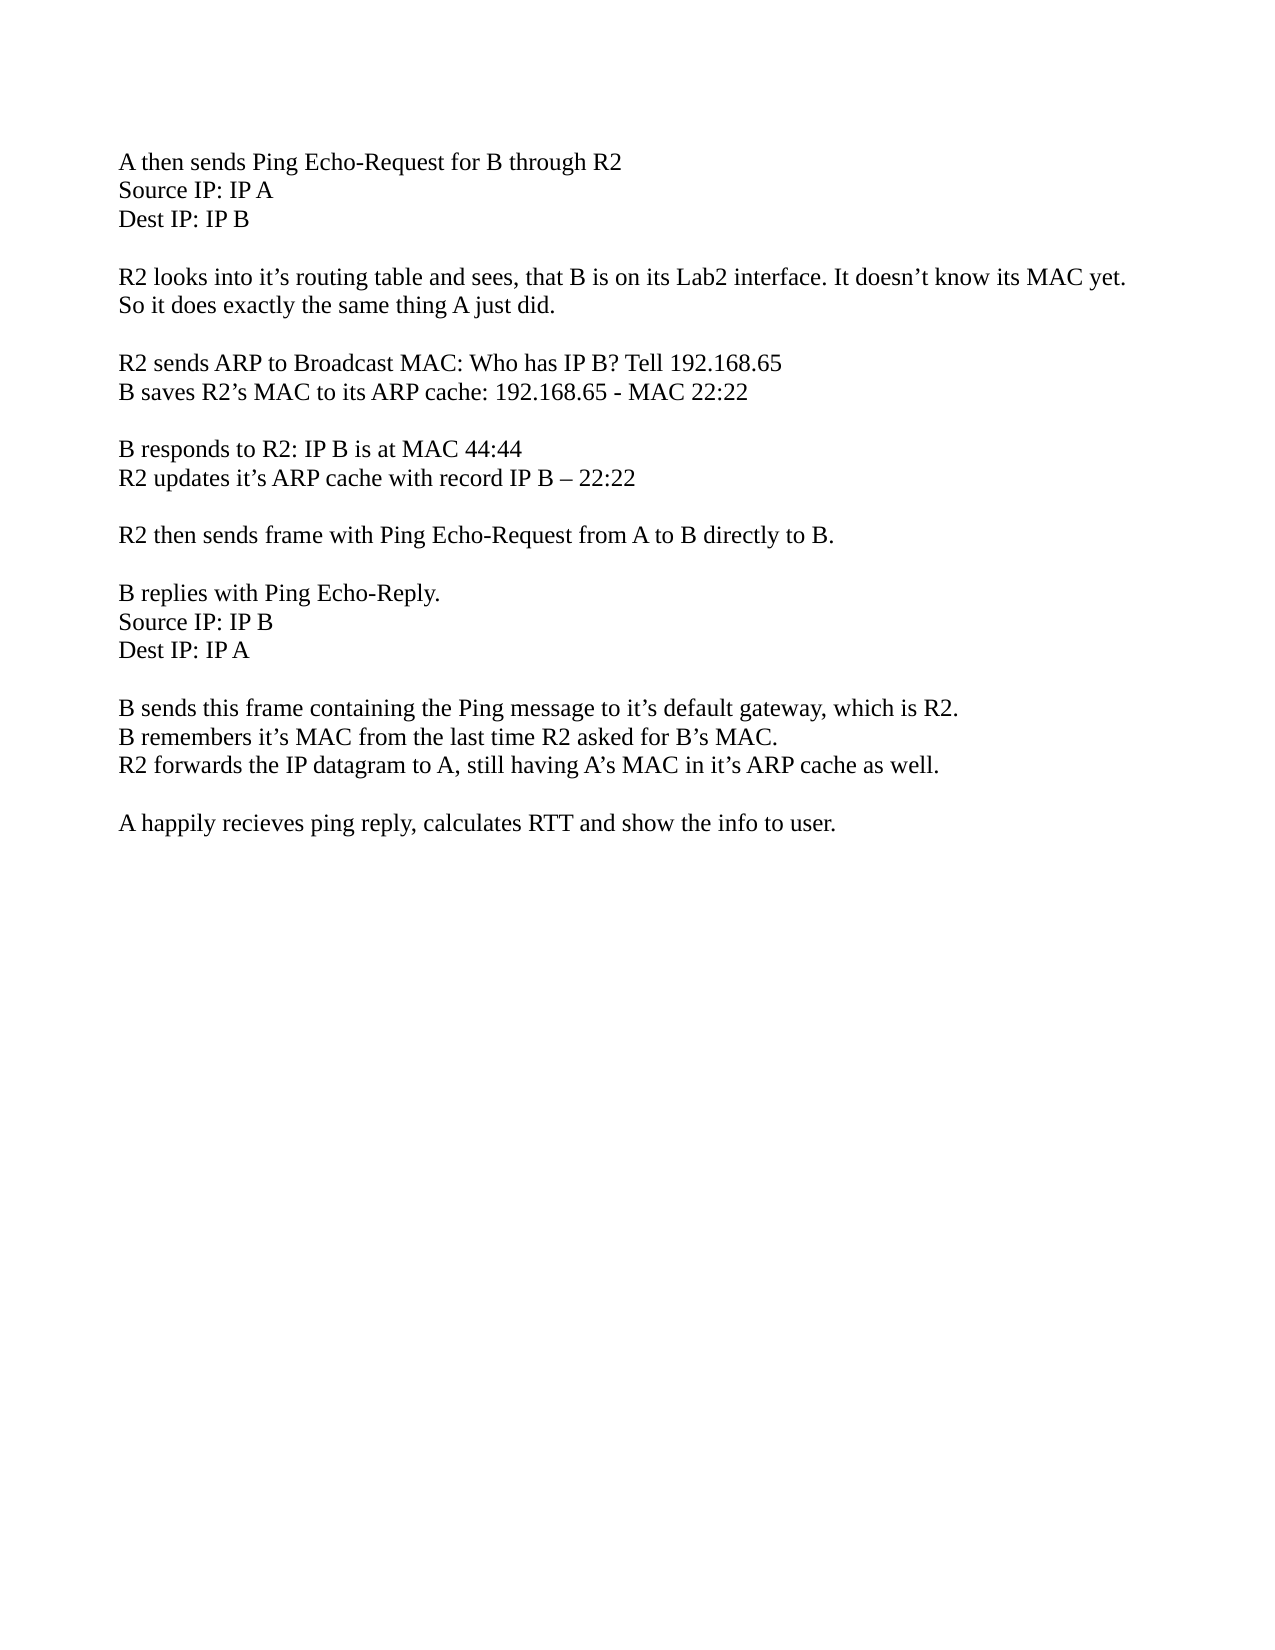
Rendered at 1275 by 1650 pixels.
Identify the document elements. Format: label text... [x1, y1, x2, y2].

text A happily recieves ping reply, calculates RTT and show the info to user. [118, 808, 1157, 837]
text Source IP: IP A [118, 176, 1157, 204]
text A then sends Ping Echo-Request for B through R2 [118, 147, 1157, 176]
text B responds to R2: IP B is at MAC 44:44 [118, 434, 1157, 463]
text Dest IP: IP A [118, 636, 1157, 664]
text B saves R2’s MAC to its ARP cache: 192.168.65 - MAC 22:22 [118, 377, 1157, 406]
text B sends this frame containing the Ping message to it’s default gateway, which is R2. [118, 693, 1157, 722]
text Source IP: IP B [118, 607, 1157, 636]
text B remembers it’s MAC from the last time R2 asked for B’s MAC. [118, 722, 1157, 751]
text R2 looks into it’s routing table and sees, that B is on its Lab2 interface. It doesn’t know its MAC yet. So it does exactly the same thing A just did. [118, 262, 1157, 319]
text R2 updates it’s ARP cache with record IP B – 22:22 [118, 463, 1157, 492]
text R2 sends ARP to Broadcast MAC: Who has IP B? Tell 192.168.65 [118, 348, 1157, 377]
text R2 then sends frame with Ping Echo-Request from A to B directly to B. [118, 521, 1157, 549]
text B replies with Ping Echo-Reply. [118, 578, 1157, 607]
text Dest IP: IP B [118, 204, 1157, 233]
text R2 forwards the IP datagram to A, still having A’s MAC in it’s ARP cache as well. [118, 751, 1157, 779]
